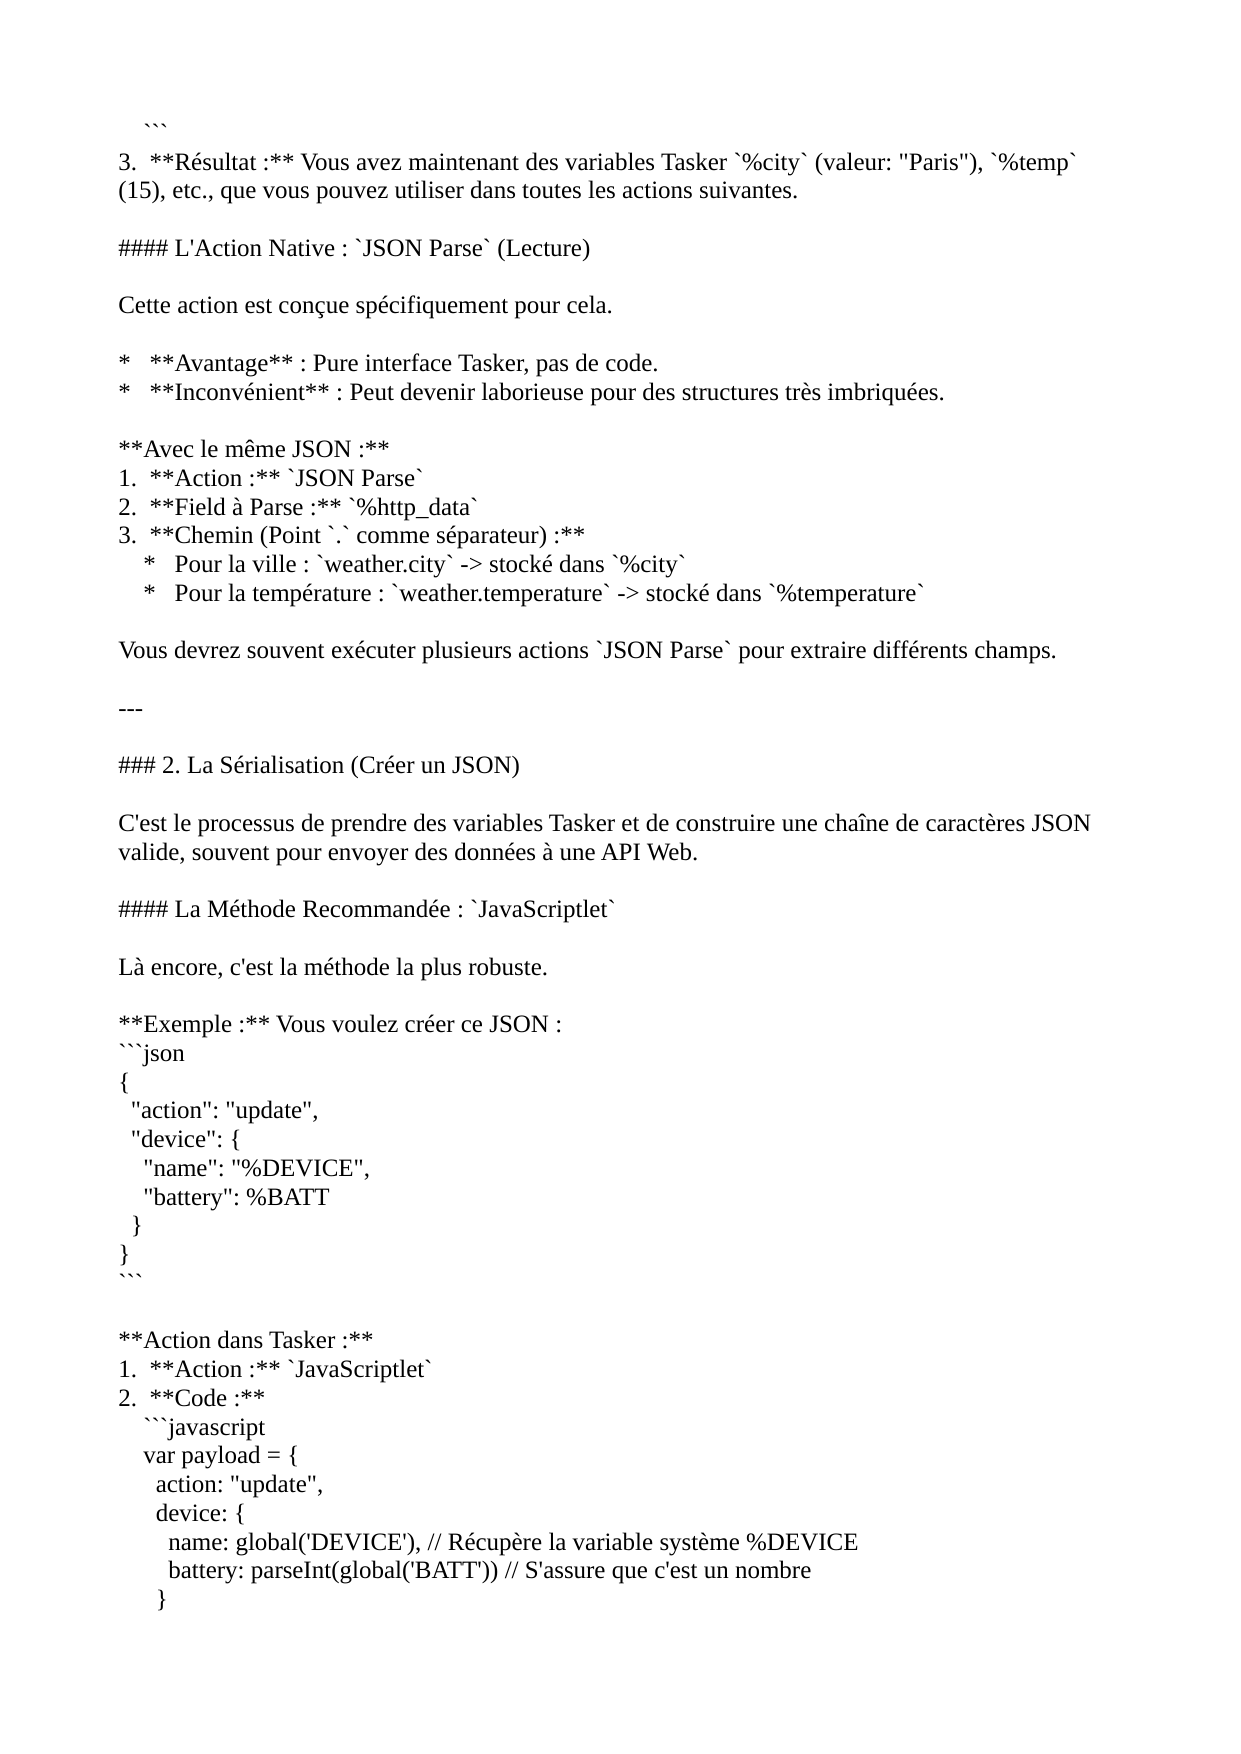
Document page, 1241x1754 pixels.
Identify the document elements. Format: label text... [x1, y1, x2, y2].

text ``` 3. **Résultat :** Vous avez maintenant des variables Tasker `%city` (valeur: "Paris"), `%temp` (15), etc., que vous pouvez utiliser dans toutes les actions suivantes. #### L'Action Native : `JSON Parse` (Lecture) Cette action est conçue spécifiquement pour cela. * **Avantage** : Pure interface Tasker, pas de code. * **Inconvénient** : Peut devenir laborieuse pour des structures très imbriquées. **Avec le même JSON :** 1. **Action :** `JSON Parse` 2. **Field à Parse :** `%http_data` 3. **Chemin (Point `.` comme séparateur) :** * Pour la ville : `weather.city` -> stocké dans `%city` * Pour la température : `weather.temperature` -> stocké dans `%temperature` Vous devrez souvent exécuter plusieurs actions `JSON Parse` pour extraire différents champs. --- ### 2. La Sérialisation (Créer un JSON) C'est le processus de prendre des variables Tasker et de construire une chaîne de caractères JSON valide, souvent pour envoyer des données à une API Web. #### La Méthode Recommandée : `JavaScriptlet` Là encore, c'est la méthode la plus robuste. **Exemple :** Vous voulez créer ce JSON : ```json { "action": "update", "device": { "name": "%DEVICE", "battery": %BATT } } ``` **Action dans Tasker :** 1. **Action :** `JavaScriptlet` 2. **Code :** ```javascript var payload = { action: "update", device: { name: global('DEVICE'), // Récupère la variable système %DEVICE battery: parseInt(global('BATT')) // S'assure que c'est un nombre } [118, 118, 1122, 1613]
